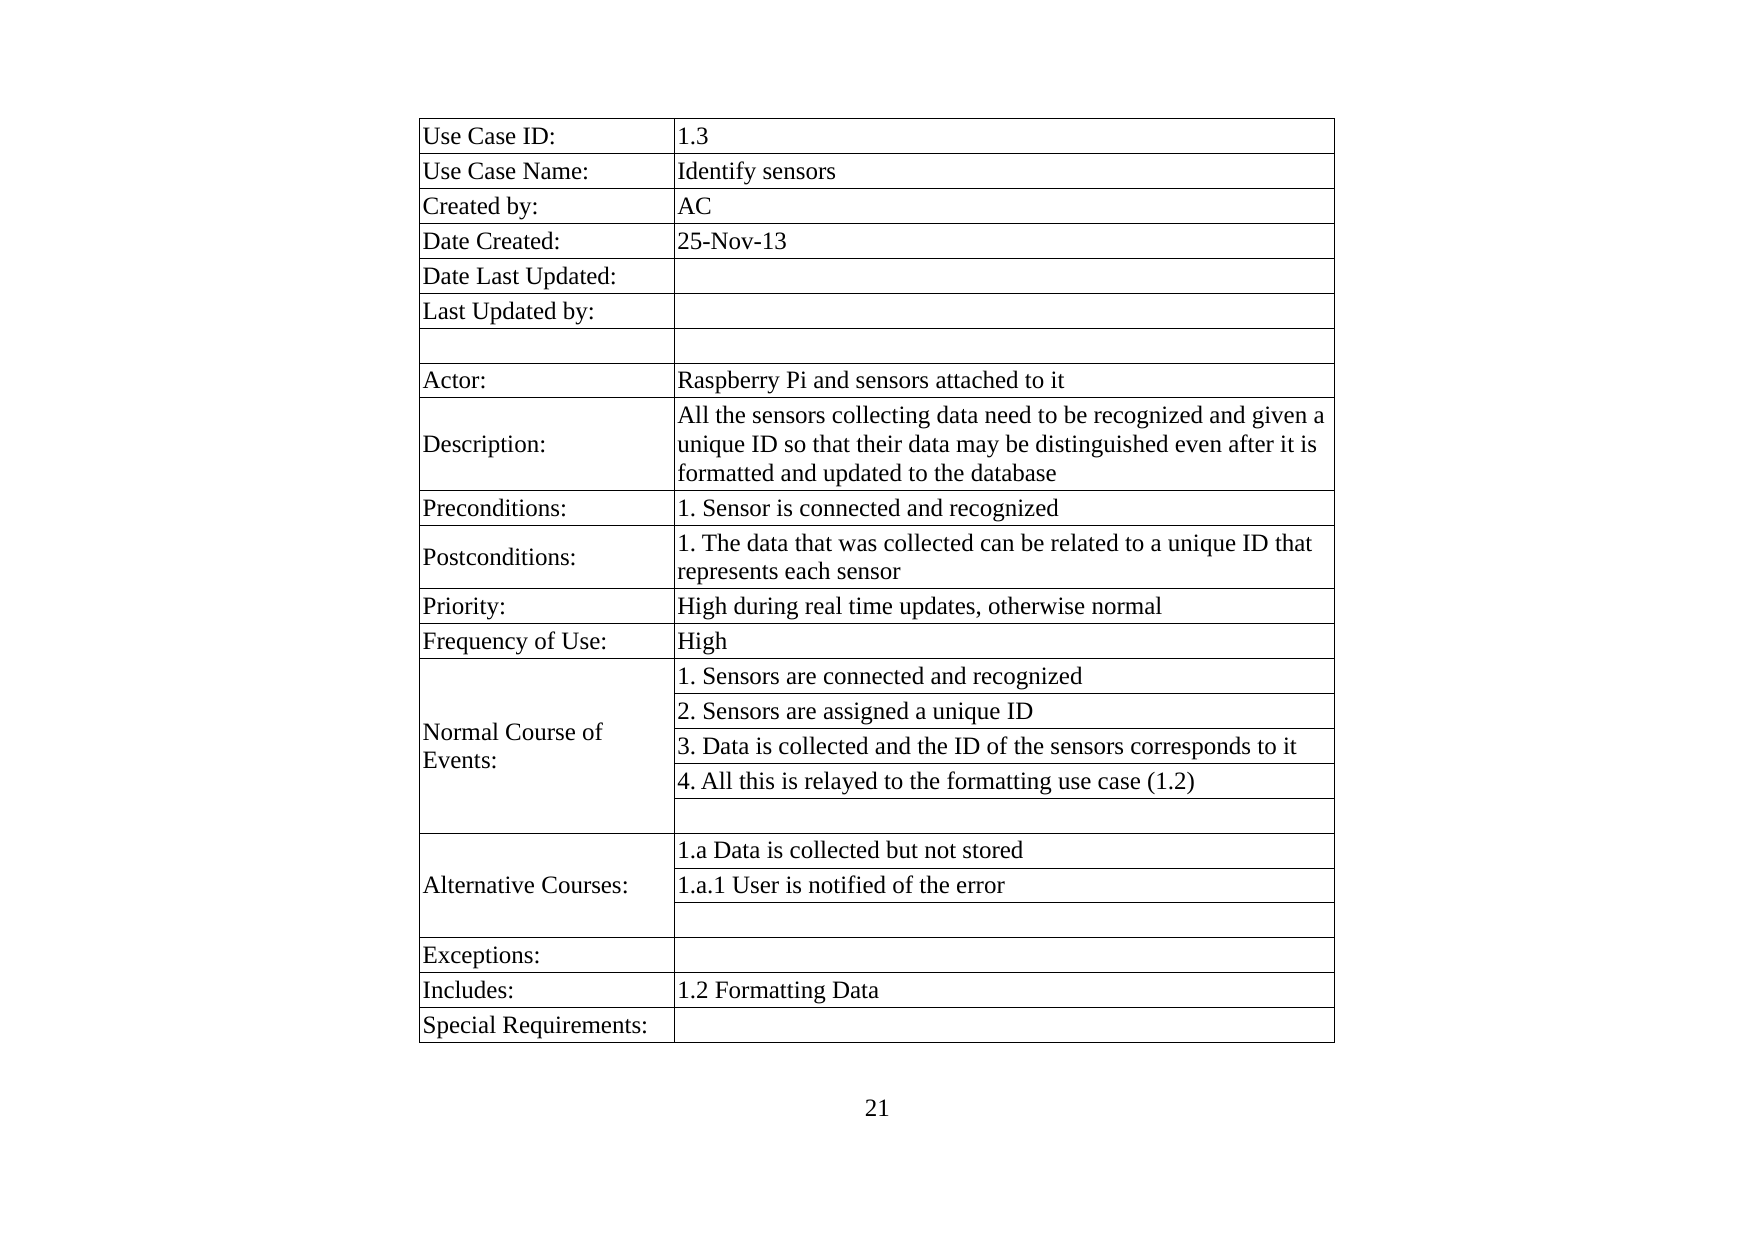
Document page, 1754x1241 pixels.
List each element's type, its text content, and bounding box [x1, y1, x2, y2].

table_cell High during real time updates, otherwise normal [675, 589, 1334, 623]
table_cell [675, 799, 1334, 832]
table_cell Postconditions: [420, 526, 674, 588]
table_cell [675, 903, 1334, 937]
table_cell Raspberry Pi and sensors attached to it [675, 364, 1334, 397]
table_cell 2. Sensors are assigned a unique ID [675, 694, 1334, 728]
table_cell Exceptions: [420, 938, 674, 972]
table_cell Alternative Courses: [420, 834, 674, 937]
table_header Use Case ID: [420, 119, 674, 153]
table_cell 1. Sensors are connected and recognized [675, 659, 1334, 693]
table_cell Use Case Name: [420, 154, 674, 188]
table_cell [420, 329, 674, 362]
table_cell Preconditions: [420, 491, 674, 524]
table_cell 3. Data is collected and the ID of the sensors corresponds to it [675, 729, 1334, 763]
table_cell Frequency of Use: [420, 624, 674, 658]
table_cell 4. All this is relayed to the formatting use case (1.2) [675, 764, 1334, 798]
table_cell Date Last Updated: [420, 259, 674, 293]
table_cell All the sensors collecting data need to be recognized and given a unique ID so that their data may be distinguished even after it is formatted and updated to the database [675, 398, 1334, 490]
table_cell [675, 329, 1334, 362]
table_cell Priority: [420, 589, 674, 623]
table_cell 1.2 Formatting Data [675, 973, 1334, 1007]
table_cell AC [675, 189, 1334, 223]
table_cell [675, 938, 1334, 972]
table_cell Special Requirements: [420, 1008, 674, 1042]
table_cell 25-Nov-13 [675, 224, 1334, 258]
table_cell [675, 1008, 1334, 1042]
table_cell 1.a Data is collected but not stored [675, 834, 1334, 867]
table_cell Created by: [420, 189, 674, 223]
table_cell 1. The data that was collected can be related to a unique ID that represents each sensor [675, 526, 1334, 588]
table_cell High [675, 624, 1334, 658]
table_cell 1. Sensor is connected and recognized [675, 491, 1334, 524]
table_cell [675, 294, 1334, 327]
table_header 1.3 [675, 119, 1334, 153]
table_cell Identify sensors [675, 154, 1334, 188]
table_cell 1.a.1 User is notified of the error [675, 869, 1334, 902]
table_cell Normal Course of Events: [420, 659, 674, 832]
table_cell Description: [420, 398, 674, 490]
table_cell Includes: [420, 973, 674, 1007]
table_cell [675, 259, 1334, 293]
table_cell Date Created: [420, 224, 674, 258]
table_cell Actor: [420, 364, 674, 397]
table_cell Last Updated by: [420, 294, 674, 327]
